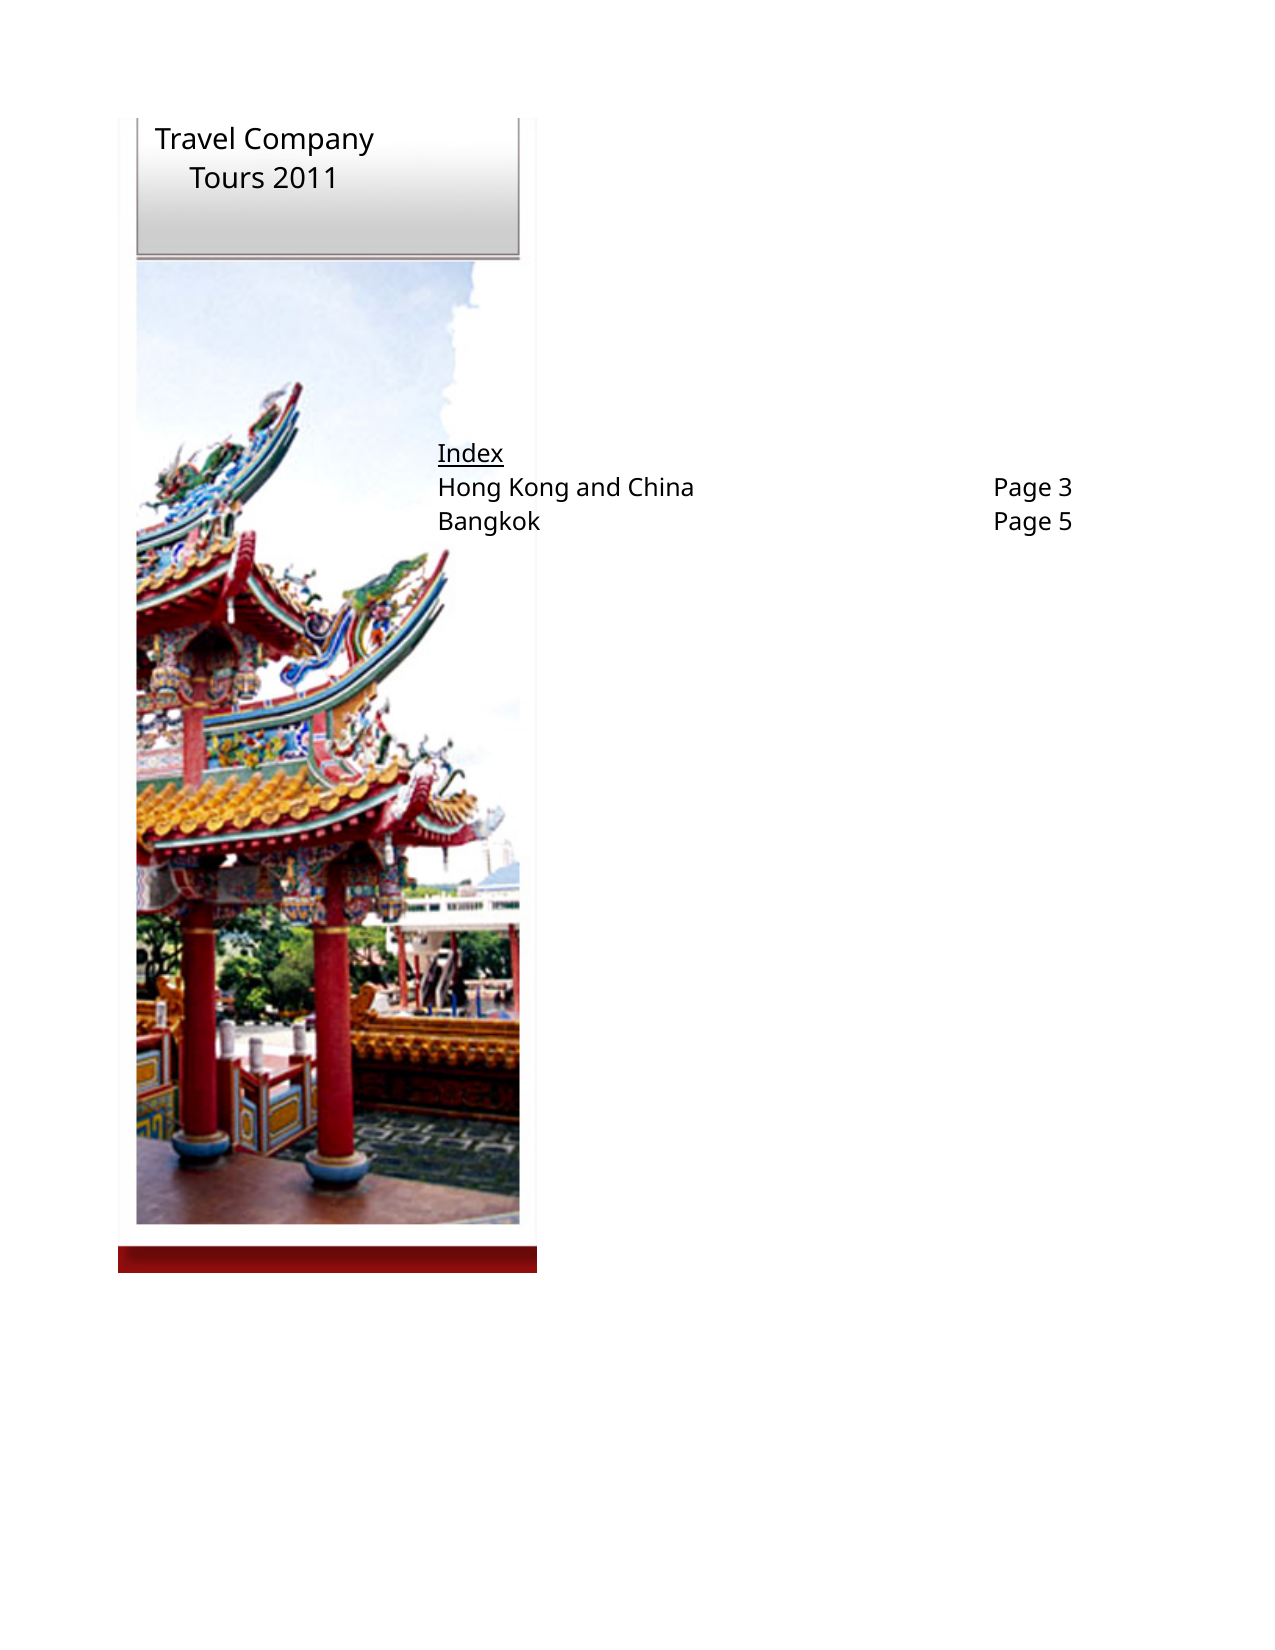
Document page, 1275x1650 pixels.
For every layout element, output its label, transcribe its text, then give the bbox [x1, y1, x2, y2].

table_header [118, 436, 437, 538]
picture [118, 118, 537, 436]
table_cell [437, 538, 1157, 589]
text Tours 2011 [118, 158, 410, 197]
text Travel Company [118, 118, 410, 158]
table_header Index Hong Kong and China Page 3 Bangkok Page 5 [437, 436, 1157, 538]
picture [118, 589, 537, 919]
table_cell [118, 538, 437, 589]
